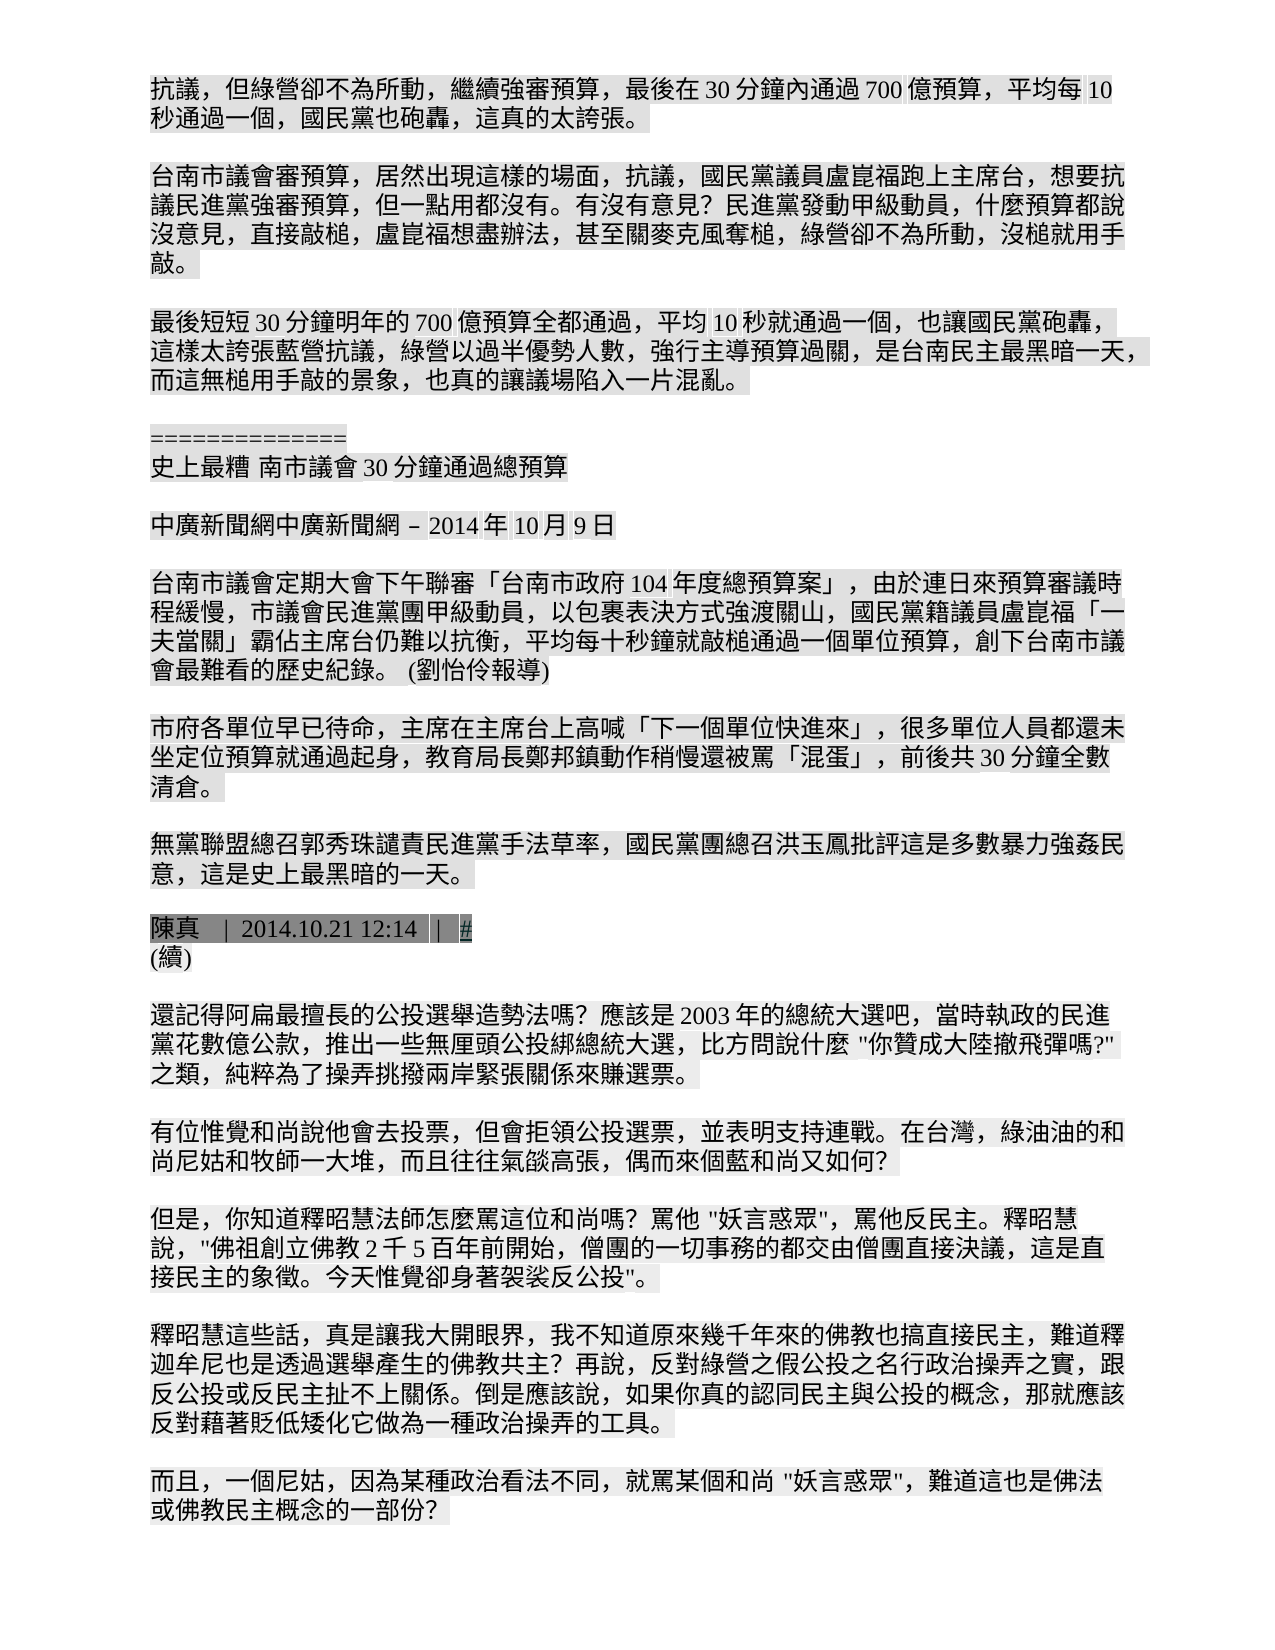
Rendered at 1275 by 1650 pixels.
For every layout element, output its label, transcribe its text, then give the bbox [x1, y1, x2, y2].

text (續) 還記得阿扁最擅長的公投選舉造勢法嗎？應該是2003年的總統大選吧，當時執政的民進黨花數億公款，推出一些無厘頭公投綁總統大選，比方問說什麼 "你贊成大陸撤飛彈嗎?" 之類，純粹為了操弄挑撥兩岸緊張關係來賺選票。 有位惟覺和尚說他會去投票，但會拒領公投選票，並表明支持連戰。在台灣，綠油油的和尚尼姑和牧師一大堆，而且往往氣燄高張，偶而來個藍和尚又如何？ 但是，你知道釋昭慧法師怎麼罵這位和尚嗎？罵他 "妖言惑眾"，罵他反民主。釋昭慧說，"佛祖創立佛教2千5百年前開始，僧團的一切事務的都交由僧團直接決議，這是直接民主的象徵。今天惟覺卻身著袈裟反公投"。 釋昭慧這些話，真是讓我大開眼界，我不知道原來幾千年來的佛教也搞直接民主，難道釋迦牟尼也是透過選舉產生的佛教共主？再說，反對綠營之假公投之名行政治操弄之實，跟反公投或反民主扯不上關係。倒是應該說，如果你真的認同民主與公投的概念，那就應該反對藉著貶低矮化它做為一種政治操弄的工具。 而且，一個尼姑，因為某種政治看法不同，就罵某個和尚 "妖言惑眾"，難道這也是佛法或佛教民主概念的一部份？ 我並不排斥佛教，就猶如我不排斥基督教或天主教猶太教印度教，我是一神論者，神也許有很多種名字，但卻只有一個。我沒法想像神界仍會受制於時空和質量，所以不會有 "複數" 這個概念的存在。題外話。 總之，我批評慈濟，批評這類 "妖言"，並非出於什麼 "仇佛" 之心。 釋昭慧甚至還列舉支持連戰的惟覺法師 "八大罪狀"。 第一罪是打誑語，竟說 "宗團法" 會使信眾人頭落地 (陳真按：此一指控存疑)。 第二罪是妖言惑眾，竟說藍營不當選，台灣會血流遍地 (陳真按：我也始終認為民進黨遲早會把台灣捲入以美國為首的亞洲戰爭烽火之中。這個擔憂，隨著歐巴馬的亞洲政策而與日俱增)。 第三罪是窮奢極欲 (陳真按：批評惟覺法師建於地震災區的中台禪寺過於豪華。但我現在就租房子在那附近啊，至少外觀上一點也不豪華。就算豪華，我不知道有哪家佛寺或教堂不豪華；就算豪華，也扯不上什麼 "窮奢極欲" 這麼嚴厲的指控)。 第四罪是為富不仁，財雄勢大，卻仍持續搜括財產 (陳真按：如果這叫 "搜括財產"，那擁有幾百億資產、四處擴張地盤往往引來民眾抗議的慈濟豈不更誇張？！)。 第五罪是比喻失當，佛法不說救世主，惟覺卻自比為救世主 (陳真按：證嚴不也把自己搞得像毛澤東似的，竟然還有什麼語錄。而且，既然救世主只是一種比喻，難道連比個喻的自由也沒有？)。 第六罪是目無法紀，隨意搭造違建 (陳真按：佛教如此關心市政與市容觀瞻，真是令人敬佩，可是，這條罪名恐怕可以套在台灣至少兩千萬人的頭上)。 第七罪是神通廣大，黑白通吃，成為怪獸型的宗教大亨後，已沒人管得到他。(陳真按：這條罪名純粹是玩修辭，搞抹黑，太抽象了。套在證嚴頭上恐怕更恰當。) 第八罪是隨意為人落髮剃度，簡直就像「剃頭店」。(陳真按：剃頭店就是理髮院。我覺得，這位釋昭慧法師不去參加選舉文宣團或當名嘴，實在有點浪費人才。) 以上這個事件也是我當年曾經寫文章批評過的。 另外，各位還記得慈濟最愛講的 "一灘血" 的偉大勵志故事嗎？後來經當事人家屬提告，法官判決證嚴須賠償當事人101萬。此事緣由在此不贅，這也是我曾寫文章批評過的。 當判決結果出來之後，釋昭慧法師大罵當事人家屬 "得意洋洋" "無血無淚"，這樣的罵法不會太超過嗎？如果這叫無血無淚，那麼，藉著輕易污名化一個老醫師，甚至還納入中小學教科書，來建立自己的偉大與神聖，並且惡形惡狀對待其家屬，豈不更加無血無淚？你要偉大神聖儘管去偉大神聖，何必藉著扭曲真相、傷害他人一生清譽來打造自己的神話？ 講起這些，我真是會歸LP火，但我保證絕無仇佛之心，我甚至也不會敵視慈濟。事實上，每當我經常聽到有人罵慈濟拿台灣人的錢去救助外國災民時，我都會替慈濟仗義直言說人命不應區分國界，就算敵人也是人。 我並不否認慈濟在 "行為面" 上的貢獻，也不否認證嚴法師的良善初衷，我只是批評慈濟的特定言行以及動輒自我高度表揚的虛榮與傲慢，以及一種擅於打造形象的企業經營手法。 陳真2014. 10. 21. [150, 943, 1125, 1554]
text 陳真 | 2014.10.21 12:14 | # [150, 914, 1125, 943]
text 孔子說："君子疾夫舍曰欲之而必為之辭"。你想幹什麼就就明講，何必老講些冠冕堂皇的漂亮話；仇中就說仇中，反馬就說反馬，忠(民進)黨愛(台灣)國就說忠黨愛國，何必老是講什麼民主。 民進黨當權之下的政治運作，向來就是像台南市這樣，黑箱作業，以多欺少，橫行霸道，毫無任何政治審議與協商品質可言，更不用說什麼民主。但你有沒有看過哪個綠營支持者或忠黨愛國的學生們曾經對綠營的惡形惡狀吭過一聲？ 這些人，平常滿口民主，這也是為了民主，那也是為了民主，其實全是胡扯，全是徹徹底底、百分之百的鬥爭藉口。 當然，這些人還可細分成兩種。一種是帶頭者，佔極少數，智商高，心眼壞。另一種則是追隨者，幾乎佔了99.9%，一群沒有大腦的烏合之眾，很容易蠢血沸騰。但他們其實根本不知道自己在沸騰什麼，就像一壺開水，媒體或政客加溫，他就會沸騰開來。 後面這一類人，雖然智商低，充滿偏見，很容易被灌輸特定政治飼料，但他們其實大多還真以為自己是熱愛民主的熱血青年。 說起來倒也不是壞人。但所謂 "邪惡的庸常性" 就是這樣。而且，正是這樣一種缺乏獨立思考能力的尋常人性表現，才是真正可怕。 我認識好多這樣的學弟學妹或醫護同事或朋友，不管主流媒體餵他吃什麼飼料，他就一概全盤接收；而且，吃什麼就拉什麼，像錄音機似的，不斷覆述各種謠言與偏見。 人家要他講什麼，他就會講什麼；要他怎麼想，他就會怎麼想；要他恨誰，他就會痛恨誰；要他攻擊誰，他就會想辦法去攻擊；要他崇拜誰，他就會崇拜個不停；要他連夜沸騰，他就會馬上沸騰給你看。 面對巨大惡事，絲毫無感，但面對 "敵方" 根本一點問題也沒有的事，他們卻很可能因為主流媒體及政客的加溫而沸騰個不停。 很難想像世界上怎麼會有這種人。老實說，除了在這島上，我還真沒見過幾個這麼沒大腦、任人操弄的人。更不可思議的是，這樣的人，在這島上不是一個兩個，而是幾乎佔了壓倒性的絕對多數，特別是學生或三十幾歲以下的人。 國中升高中時，跟班上一個好朋友說我很喜歡柏楊。他大驚失色說，你怎麼會去喜歡那種人？我說，你知道柏楊是誰？他說，知道啊，他思想和行為都很偏激。我問他：你看過柏楊寫的東西嗎？他說，那種偏激的東西怎麼會去看？ 於是我無言了。 我知道，以後跟他相處得刻意 "去政治化"、避談政治才行，要不然友誼恐怕難保。 陳真 =========== 南市議會表決火速 30 分審 700 億 華視 – 2014年10月10日 台南市議會聯審明年總預算，因為是最後一天，綠營發動甲級動員突圍，以包裹表決方式連連快速通過，當時國民黨只有一名議員盧崑福固守，在沒辦法的情況下只好站上主席台抗議，但綠營卻不為所動，繼續強審預算，最後在30分鐘內通過700億預算，平均每10秒通過一個，國民黨也砲轟，這真的太誇張。 台南市議會審預算，居然出現這樣的場面，抗議，國民黨議員盧崑福跑上主席台，想要抗議民進黨強審預算，但一點用都沒有。有沒有意見？民進黨發動甲級動員，什麼預算都說沒意見，直接敲槌，盧崑福想盡辦法，甚至關麥克風奪槌，綠營卻不為所動，沒槌就用手敲。 最後短短30分鐘明年的700億預算全都通過，平均10秒就通過一個，也讓國民黨砲轟，這樣太誇張藍營抗議，綠營以過半優勢人數，強行主導預算過關，是台南民主最黑暗一天，而這無槌用手敲的景象，也真的讓議場陷入一片混亂。 ============== 史上最糟 南市議會30分鐘通過總預算 中廣新聞網中廣新聞網 – 2014年10月9日 台南市議會定期大會下午聯審「台南市政府104年度總預算案」，由於連日來預算審議時程緩慢，市議會民進黨團甲級動員，以包裹表決方式強渡關山，國民黨籍議員盧崑福「一夫當關」霸佔主席台仍難以抗衡，平均每十秒鐘就敲槌通過一個單位預算，創下台南市議會最難看的歷史紀錄。 (劉怡伶報導) 市府各單位早已待命，主席在主席台上高喊「下一個單位快進來」，很多單位人員都還未坐定位預算就通過起身，教育局長鄭邦鎮動作稍慢還被罵「混蛋」，前後共30分鐘全數清倉。 無黨聯盟總召郭秀珠譴責民進黨手法草率，國民黨團總召洪玉鳳批評這是多數暴力強姦民意，這是史上最黑暗的一天。 [150, 75, 1125, 889]
